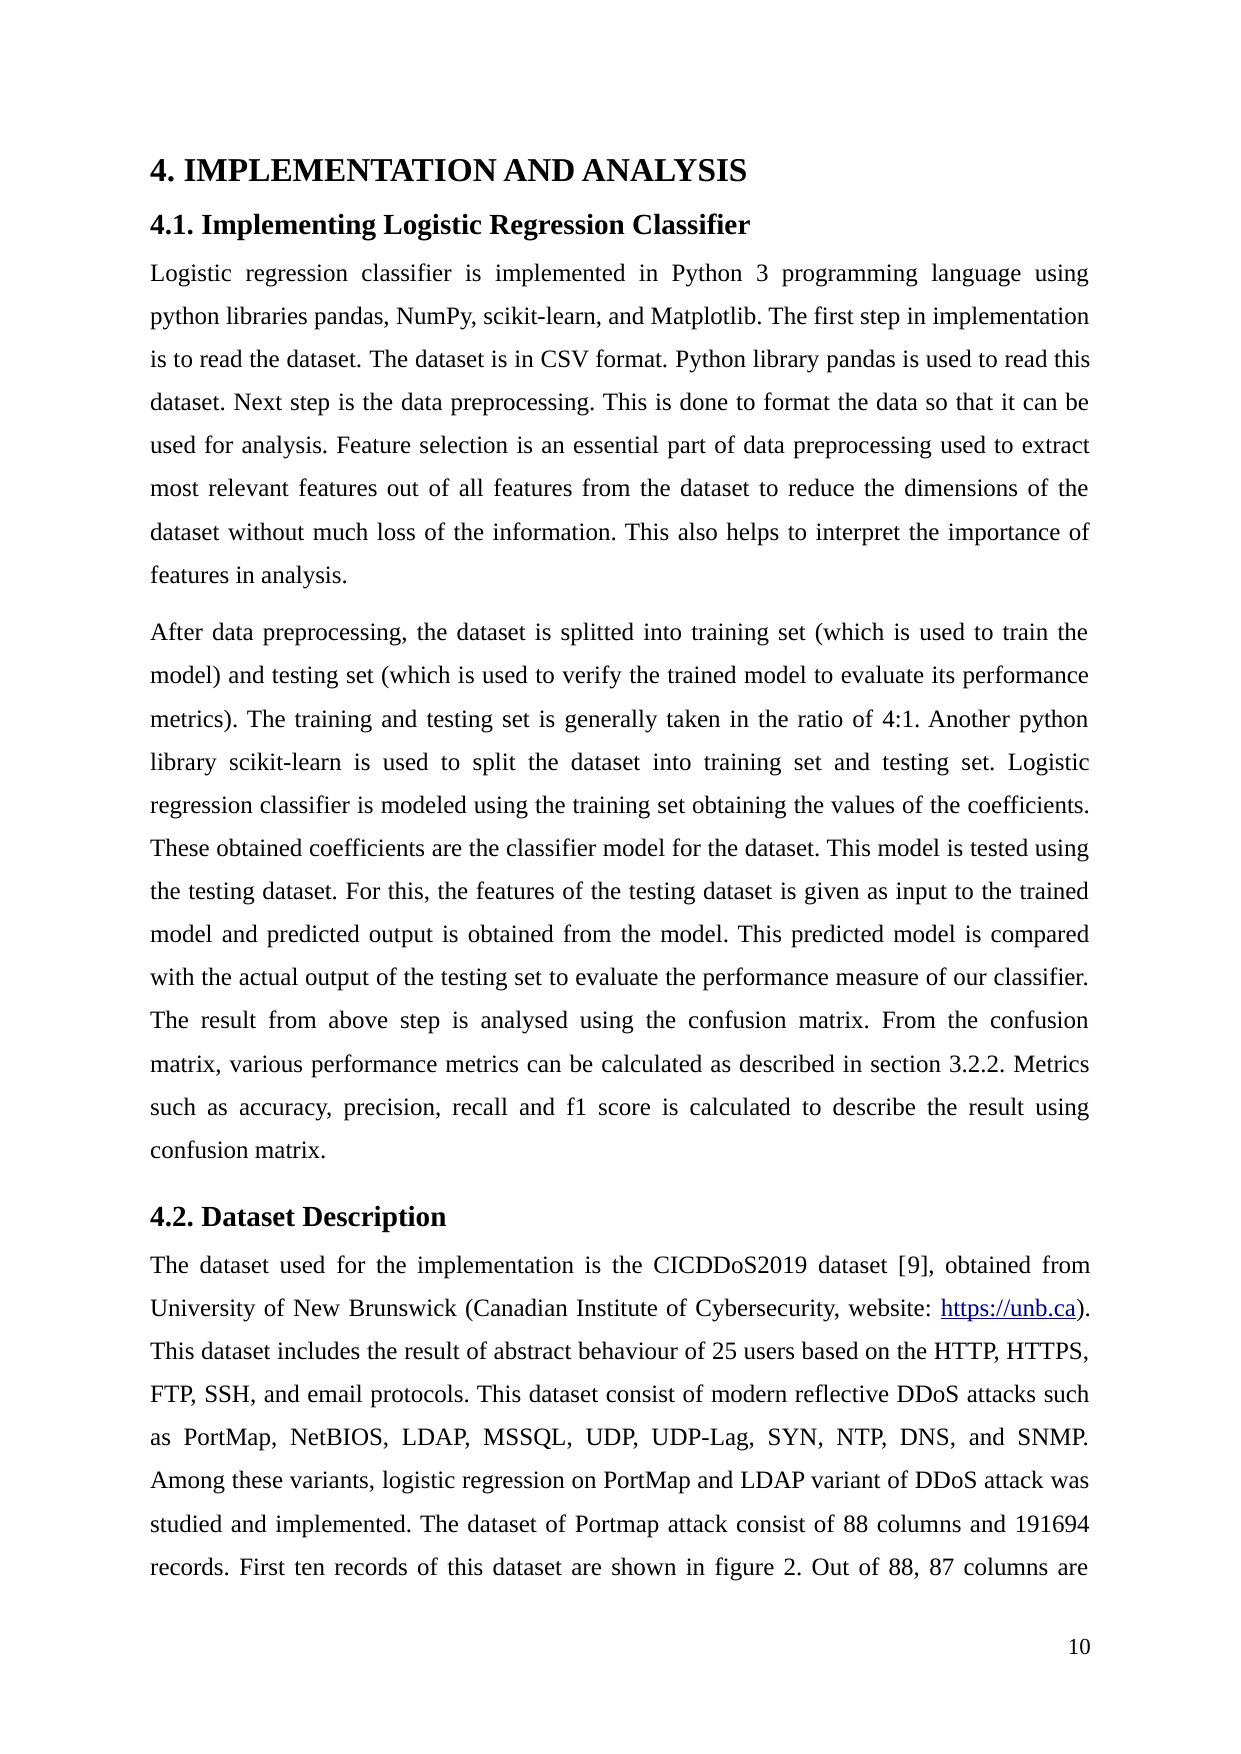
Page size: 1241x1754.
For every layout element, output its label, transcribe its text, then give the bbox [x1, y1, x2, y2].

subtitle 4.2. Dataset Description [150, 1199, 1091, 1233]
text The dataset used for the implementation is the CICDDoS2019 dataset [9], obtained from University of New Brunswick (Canadian Institute of Cybersecurity, website: https://unb.ca). This dataset includes the result of abstract behaviour of 25 users based on the HTTP, HTTPS, FTP, SSH, and email protocols. This dataset consist of modern reflective DDoS attacks such as PortMap, NetBIOS, LDAP, MSSQL, UDP, UDP-Lag, SYN, NTP, DNS, and SNMP. Among these variants, logistic regression on PortMap and LDAP variant of DDoS attack was studied and implemented. The dataset of Portmap attack consist of 88 columns and 191694 records. First ten records of this dataset are shown in figure 2. Out of 88, 87 columns are [150, 1250, 1091, 1581]
text After data preprocessing, the dataset is splitted into training set (which is used to train the model) and testing set (which is used to verify the trained model to evaluate its performance metrics). The training and testing set is generally taken in the ratio of 4:1. Another python library scikit-learn is used to split the dataset into training set and testing set. Logistic regression classifier is modeled using the training set obtaining the values of the coefficients. These obtained coefficients are the classifier model for the dataset. This model is tested using the testing dataset. For this, the features of the testing dataset is given as input to the trained model and predicted output is obtained from the model. This predicted model is compared with the actual output of the testing set to evaluate the performance measure of our classifier. The result from above step is analysed using the confusion matrix. From the confusion matrix, various performance metrics can be calculated as described in section 3.2.2. Metrics such as accuracy, precision, recall and f1 score is calculated to describe the result using confusion matrix. [150, 617, 1091, 1164]
text Logistic regression classifier is implemented in Python 3 programming language using python libraries pandas, NumPy, scikit-learn, and Matplotlib. The first step in implementation is to read the dataset. The dataset is in CSV format. Python library pandas is used to read this dataset. Next step is the data preprocessing. This is done to format the data so that it can be used for analysis. Feature selection is an essential part of data preprocessing used to extract most relevant features out of all features from the dataset to reduce the dimensions of the dataset without much loss of the information. This also helps to interpret the importance of features in analysis. [150, 258, 1091, 588]
subtitle 4. IMPLEMENTATION AND ANALYSIS [150, 150, 1091, 188]
subtitle 4.1. Implementing Logistic Regression Classifier [150, 207, 1091, 241]
